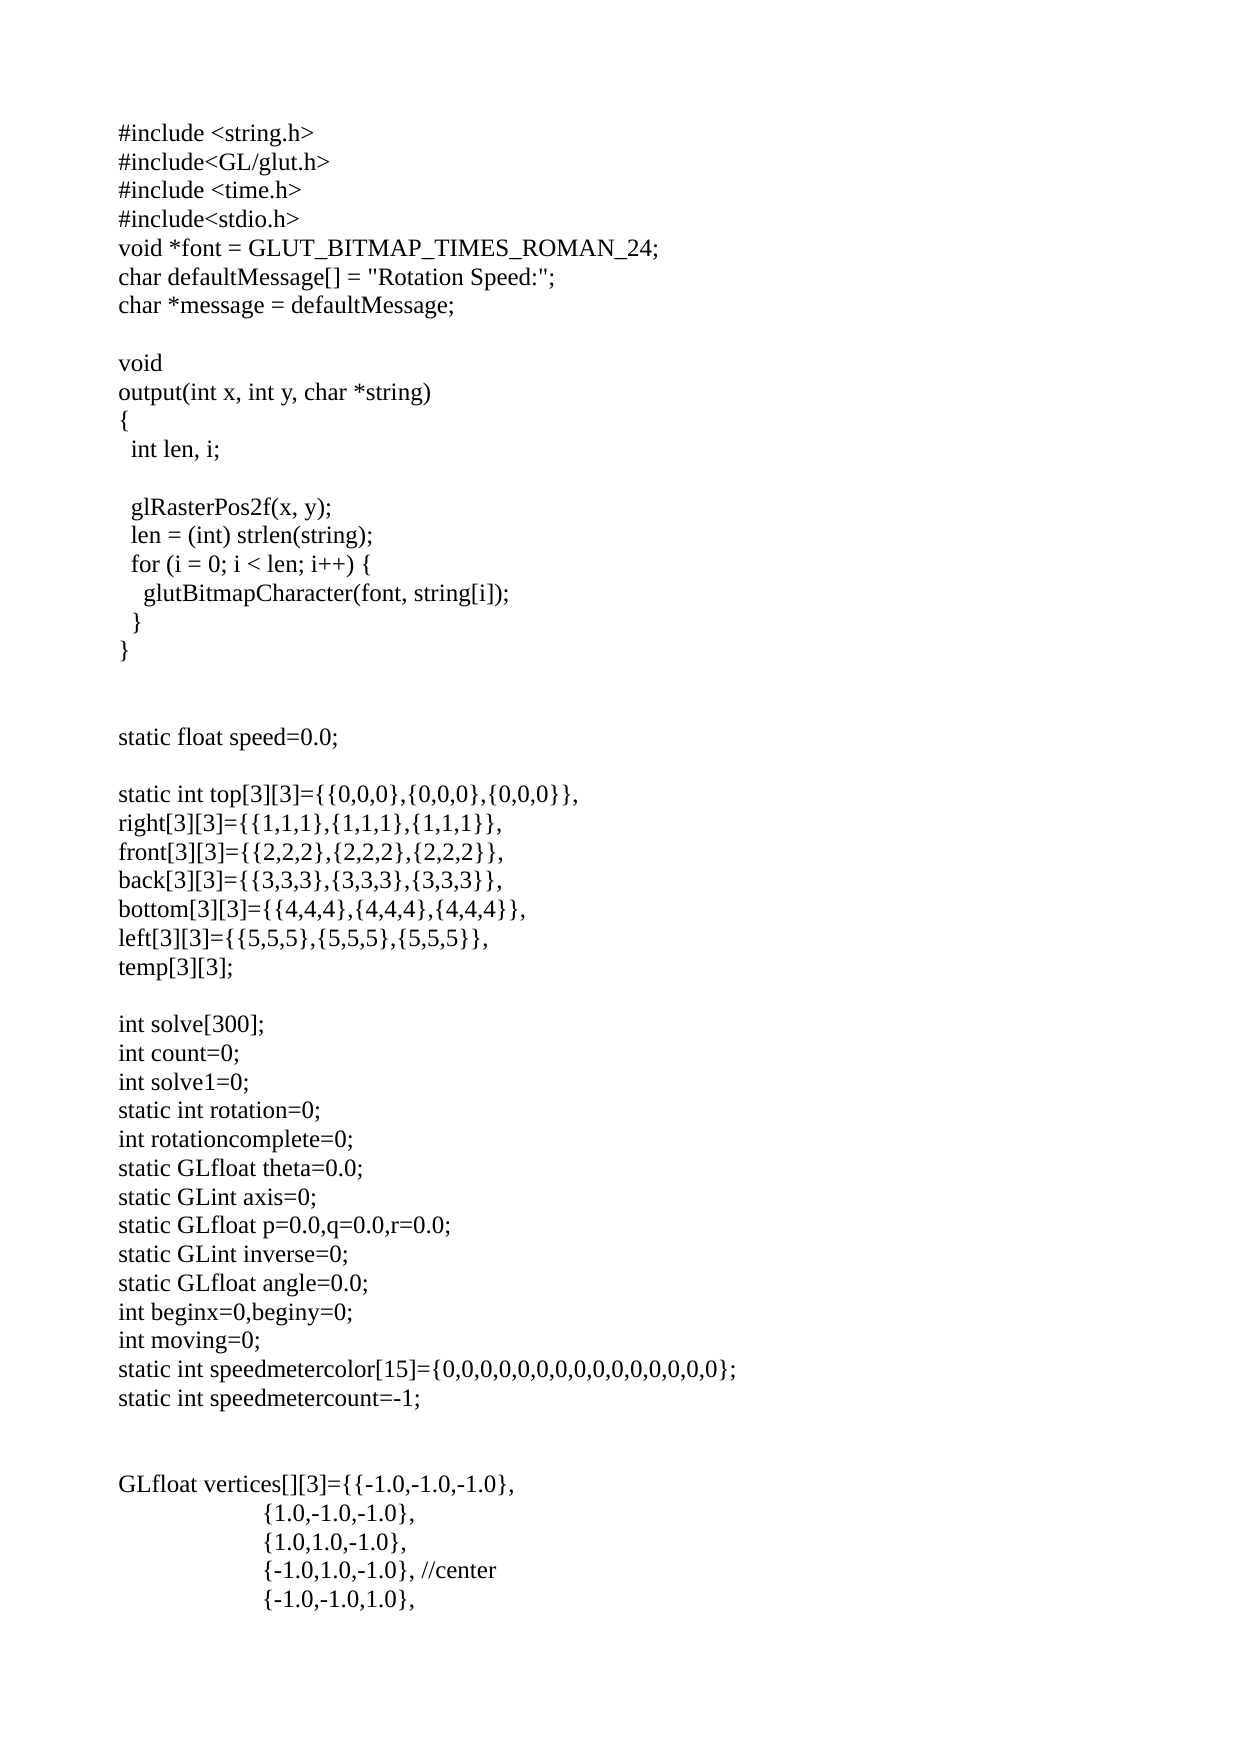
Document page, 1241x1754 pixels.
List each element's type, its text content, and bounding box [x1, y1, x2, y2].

text static int speedmetercolor[15]={0,0,0,0,0,0,0,0,0,0,0,0,0,0,0}; [118, 1354, 1122, 1383]
text static int rotation=0; [118, 1096, 1122, 1124]
text int solve1=0; [118, 1067, 1122, 1096]
text {-1.0,1.0,-1.0}, //center [118, 1556, 1122, 1584]
text int rotationcomplete=0; [118, 1124, 1122, 1153]
text bottom[3][3]={{4,4,4},{4,4,4},{4,4,4}}, [118, 894, 1122, 923]
text left[3][3]={{5,5,5},{5,5,5},{5,5,5}}, [118, 923, 1122, 952]
text back[3][3]={{3,3,3},{3,3,3},{3,3,3}}, [118, 866, 1122, 894]
text temp[3][3]; [118, 952, 1122, 981]
text } [118, 636, 1122, 664]
text static int top[3][3]={{0,0,0},{0,0,0},{0,0,0}}, [118, 779, 1122, 808]
text #include <string.h> [118, 118, 1122, 147]
text int solve[300]; [118, 1009, 1122, 1038]
text for (i = 0; i < len; i++) { [118, 549, 1122, 578]
text void *font = GLUT_BITMAP_TIMES_ROMAN_24; [118, 233, 1122, 262]
text #include <time.h> [118, 176, 1122, 204]
text int len, i; [118, 434, 1122, 463]
text static GLfloat p=0.0,q=0.0,r=0.0; [118, 1211, 1122, 1239]
text static GLint axis=0; [118, 1182, 1122, 1211]
text front[3][3]={{2,2,2},{2,2,2},{2,2,2}}, [118, 837, 1122, 866]
text { [118, 406, 1122, 434]
text int moving=0; [118, 1326, 1122, 1354]
text static GLfloat angle=0.0; [118, 1268, 1122, 1297]
text char defaultMessage[] = "Rotation Speed:"; [118, 262, 1122, 291]
text void [118, 348, 1122, 377]
text glutBitmapCharacter(font, string[i]); [118, 578, 1122, 607]
text char *message = defaultMessage; [118, 291, 1122, 319]
text int beginx=0,beginy=0; [118, 1297, 1122, 1326]
text } [118, 607, 1122, 636]
text static GLint inverse=0; [118, 1239, 1122, 1268]
text #include<stdio.h> [118, 204, 1122, 233]
text {1.0,-1.0,-1.0}, [118, 1498, 1122, 1527]
text {1.0,1.0,-1.0}, [118, 1527, 1122, 1556]
text output(int x, int y, char *string) [118, 377, 1122, 406]
text {-1.0,-1.0,1.0}, [118, 1584, 1122, 1613]
text static int speedmetercount=-1; [118, 1383, 1122, 1412]
text int count=0; [118, 1038, 1122, 1067]
text right[3][3]={{1,1,1},{1,1,1},{1,1,1}}, [118, 808, 1122, 837]
text glRasterPos2f(x, y); [118, 492, 1122, 521]
text static float speed=0.0; [118, 722, 1122, 751]
text GLfloat vertices[][3]={{-1.0,-1.0,-1.0}, [118, 1469, 1122, 1498]
text #include<GL/glut.h> [118, 147, 1122, 176]
text static GLfloat theta=0.0; [118, 1153, 1122, 1182]
text len = (int) strlen(string); [118, 521, 1122, 549]
